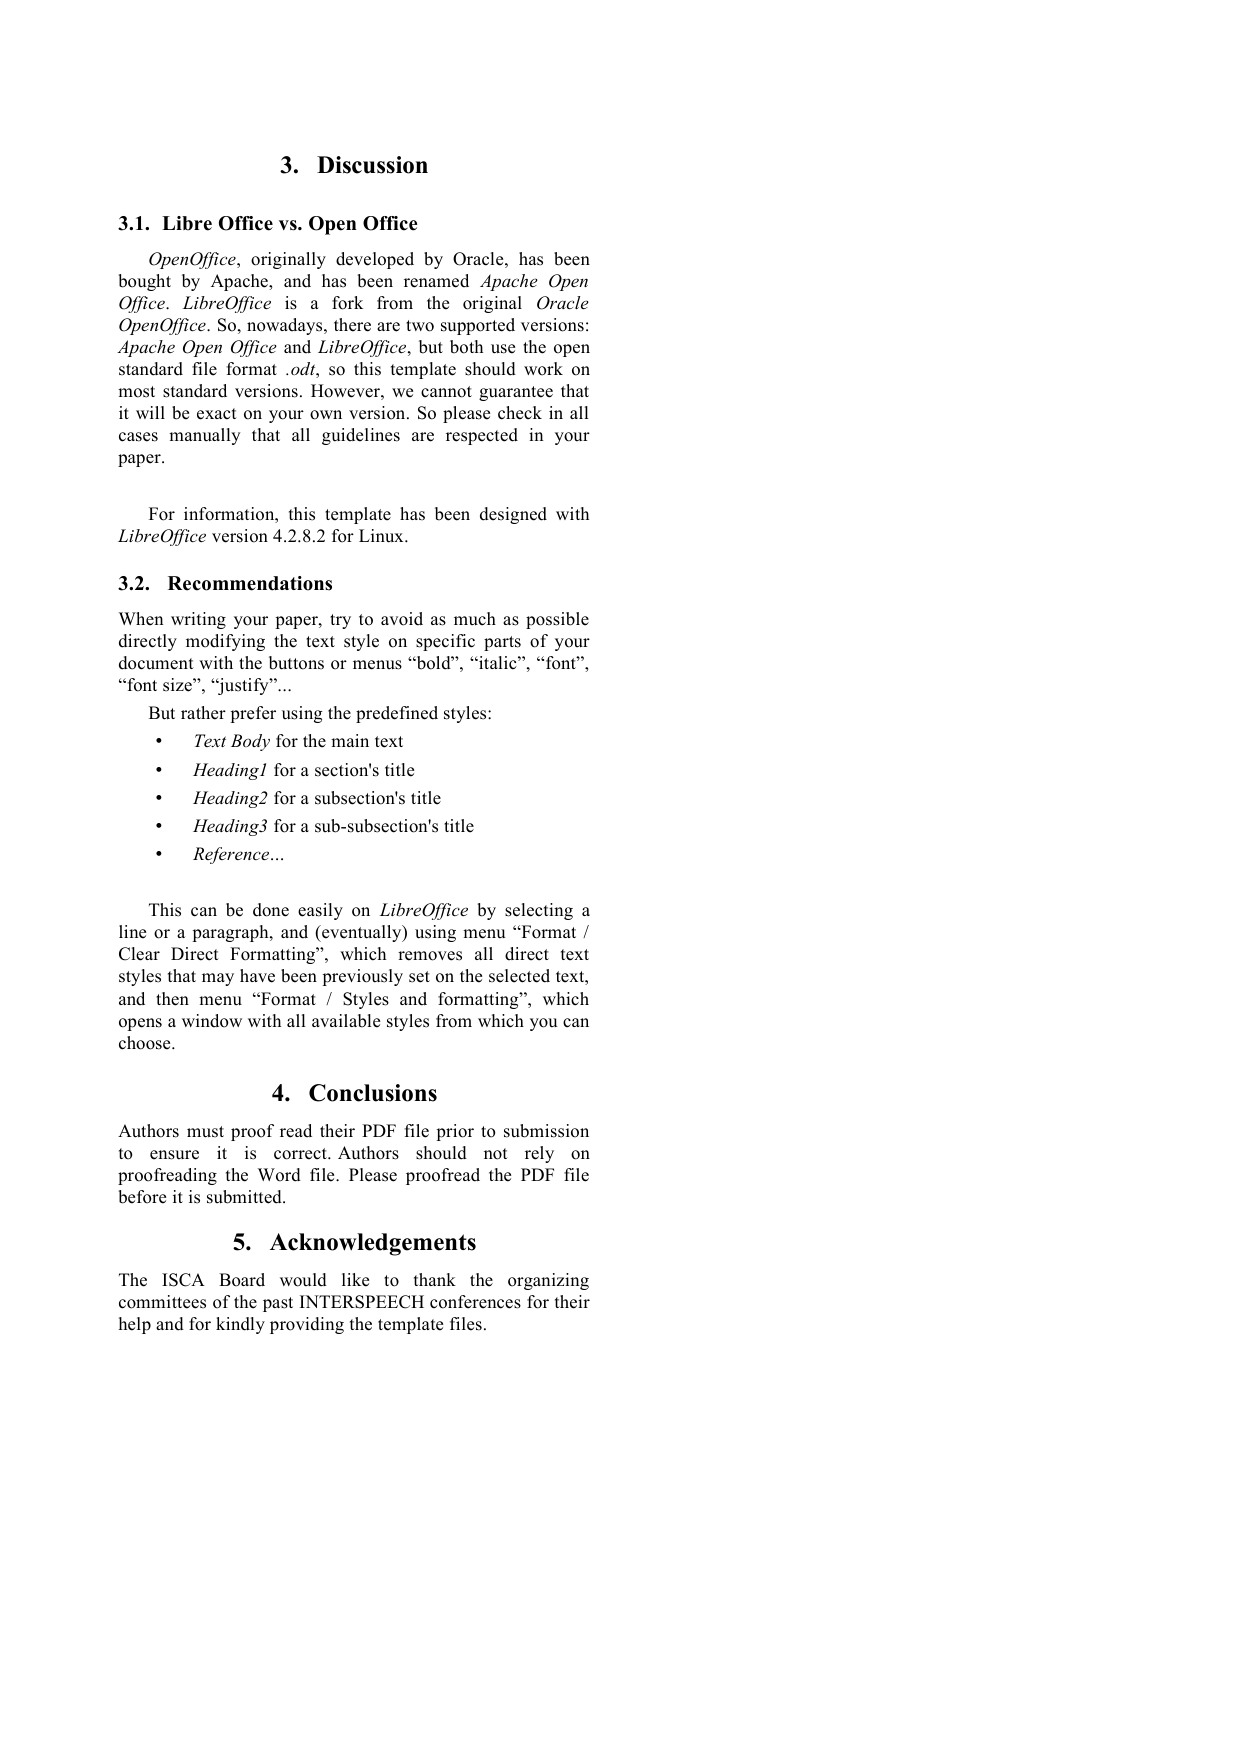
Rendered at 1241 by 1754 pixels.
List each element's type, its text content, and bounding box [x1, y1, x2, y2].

text OpenOffice, originally developed by Oracle, has been bought by Apache, and has been renamed Apache Open Office. LibreOffice is a fork from the original Oracle OpenOffice. So, nowadays, there are two supported versions: Apache Open Office and LibreOffice, but both use the open standard file format .odt, so this template should work on most standard versions. However, we cannot guarantee that it will be exact on your own version. So please check in all cases manually that all guidelines are respected in your paper. [118, 247, 591, 468]
text When writing your paper, try to avoid as much as possible directly modifying the text style on specific parts of your document with the buttons or menus “bold”, “italic”, “font”, “font size”, “justify”... [118, 607, 591, 696]
subtitle Libre Office vs. Open Office [118, 210, 591, 234]
text This can be done easily on LibreOffice by selecting a line or a paragraph, and (eventually) using menu “Format / Clear Direct Formatting”, which removes all direct text styles that may have been previously set on the selected text, and then menu “Format / Styles and formatting”, which opens a window with all available styles from which you can choose. [118, 899, 591, 1053]
text Authors must proof read their PDF file prior to submission to ensure it is correct. Authors should not rely on proofreading the Word file. Please proofread the PDF file before it is submitted. [118, 1119, 591, 1208]
subtitle Discussion [118, 150, 591, 179]
text The ISCA Board would like to thank the organizing committees of the past INTERSPEECH conferences for their help and for kindly providing the template files. [118, 1268, 591, 1334]
text For information, this template has been designed with LibreOffice version 4.2.8.2 for Linux. [118, 502, 591, 546]
subtitle Acknowledgements [118, 1227, 591, 1256]
list Heading2 for a subsection's title [156, 786, 591, 808]
text But rather prefer using the predefined styles: [118, 702, 591, 724]
list Heading1 for a section's title [156, 758, 591, 780]
list Heading3 for a sub-subsection's title [156, 814, 591, 836]
list Reference... [156, 842, 591, 864]
list Text Body for the main text [156, 730, 591, 752]
subtitle Recommendations [118, 571, 591, 595]
subtitle Conclusions [118, 1078, 591, 1107]
